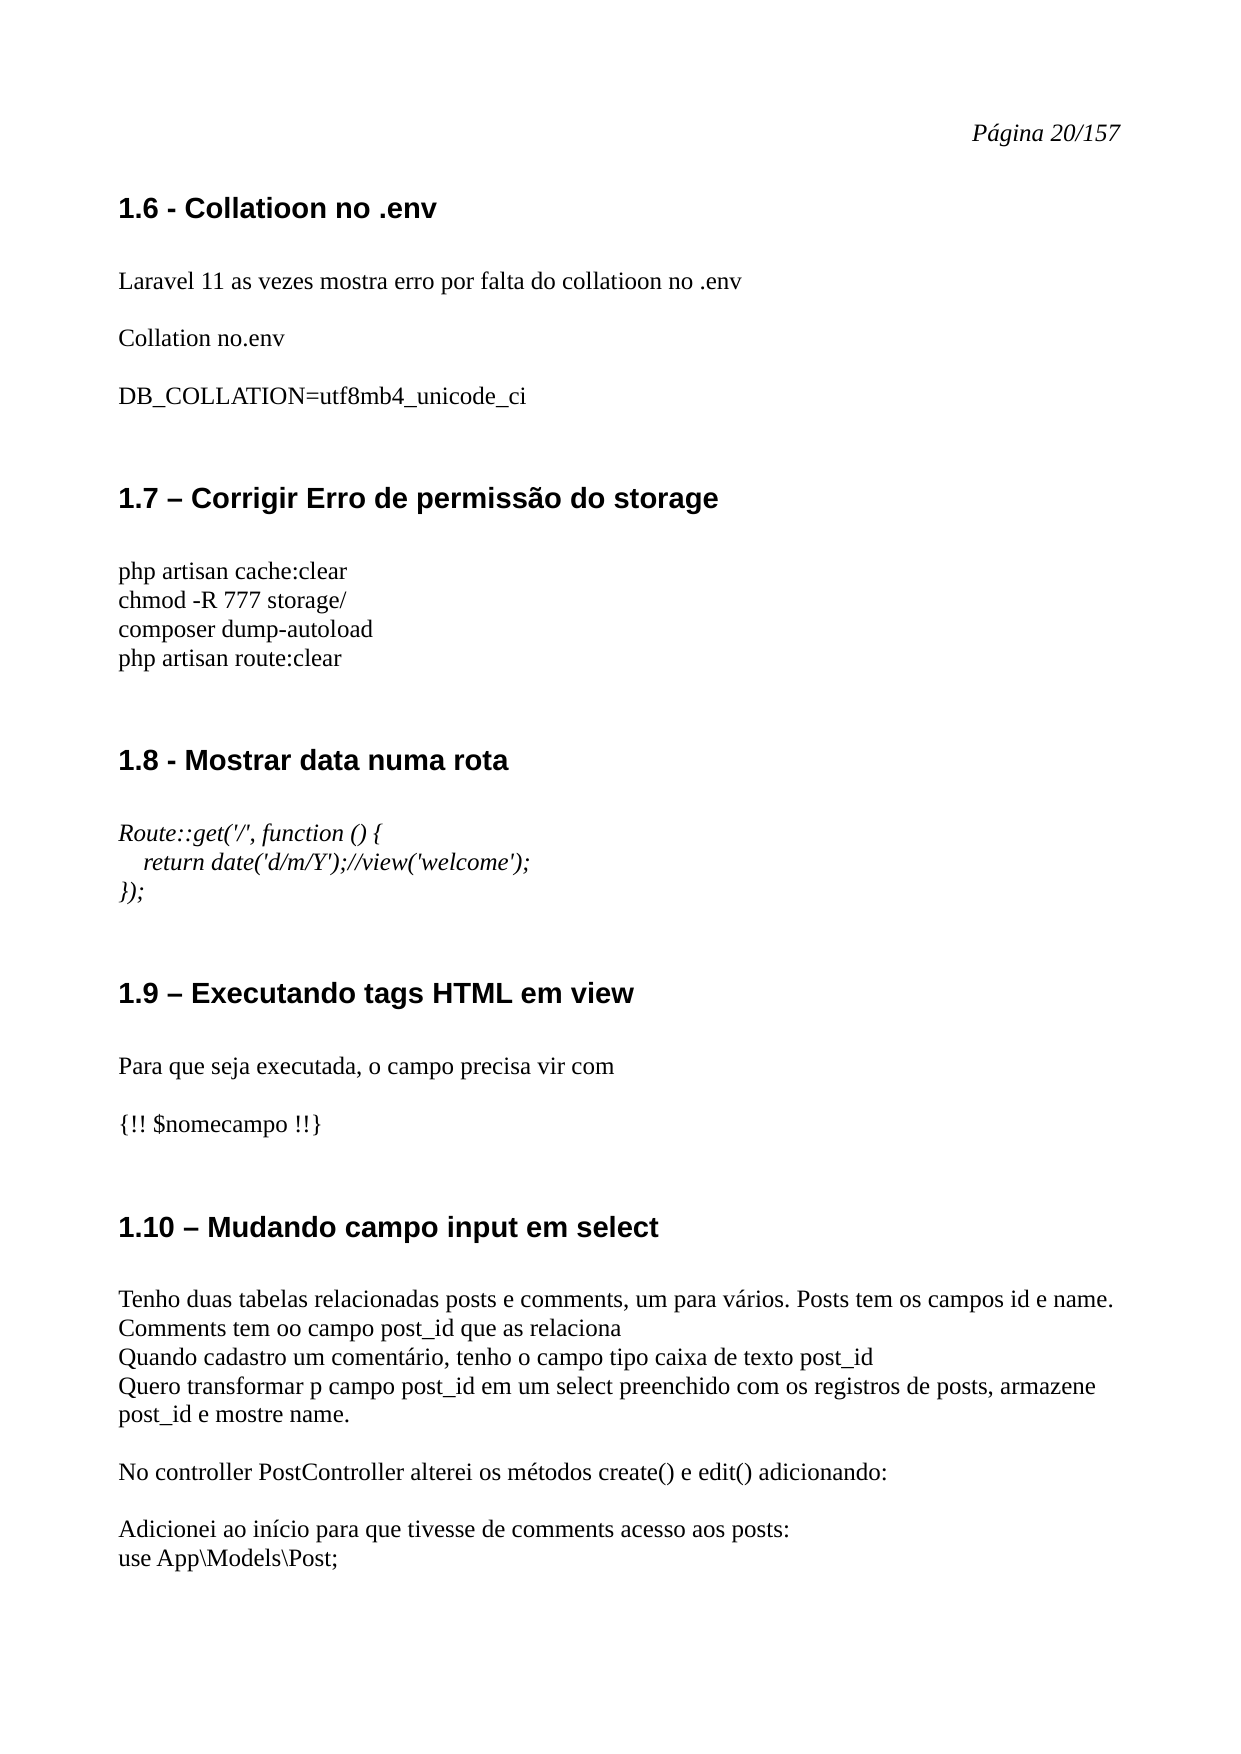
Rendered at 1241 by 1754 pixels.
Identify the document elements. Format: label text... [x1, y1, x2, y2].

text }); [118, 876, 1122, 904]
subtitle 1.8 - Mostrar data numa rota [118, 743, 1122, 777]
text Adicionei ao início para que tivesse de comments acesso aos posts: [118, 1514, 1122, 1543]
text Collation no.env [118, 323, 1122, 352]
subtitle 1.6 - Collatioon no .env [118, 191, 1122, 224]
text php artisan route:clear [118, 643, 1122, 671]
text Route::get('/', function () { [118, 818, 1122, 847]
text php artisan cache:clear [118, 556, 1122, 585]
text Laravel 11 as vezes mostra erro por falta do collatioon no .env [118, 266, 1122, 294]
text composer dump-autoload [118, 614, 1122, 643]
text {!! $nomecampo !!} [118, 1109, 1122, 1138]
text Tenho duas tabelas relacionadas posts e comments, um para vários. Posts tem os campos id e name. [118, 1284, 1122, 1313]
text Para que seja executada, o campo precisa vir com [118, 1051, 1122, 1080]
text No controller PostController alterei os métodos create() e edit() adicionando: [118, 1457, 1122, 1486]
subtitle 1.9 – Executando tags HTML em view [118, 977, 1122, 1010]
text use App\Models\Post; [118, 1543, 1122, 1572]
subtitle 1.7 – Corrigir Erro de permissão do storage [118, 482, 1122, 515]
text chmod -R 777 storage/ [118, 585, 1122, 614]
text DB_COLLATION=utf8mb4_unicode_ci [118, 381, 1122, 409]
text Quando cadastro um comentário, tenho o campo tipo caixa de texto post_id [118, 1342, 1122, 1371]
text return date('d/m/Y');//view('welcome'); [118, 847, 1122, 876]
subtitle 1.10 – Mudando campo input em select [118, 1210, 1122, 1243]
text Comments tem oo campo post_id que as relaciona [118, 1313, 1122, 1342]
text Quero transformar p campo post_id em um select preenchido com os registros de posts, armazene post_id e mostre name. [118, 1371, 1122, 1428]
